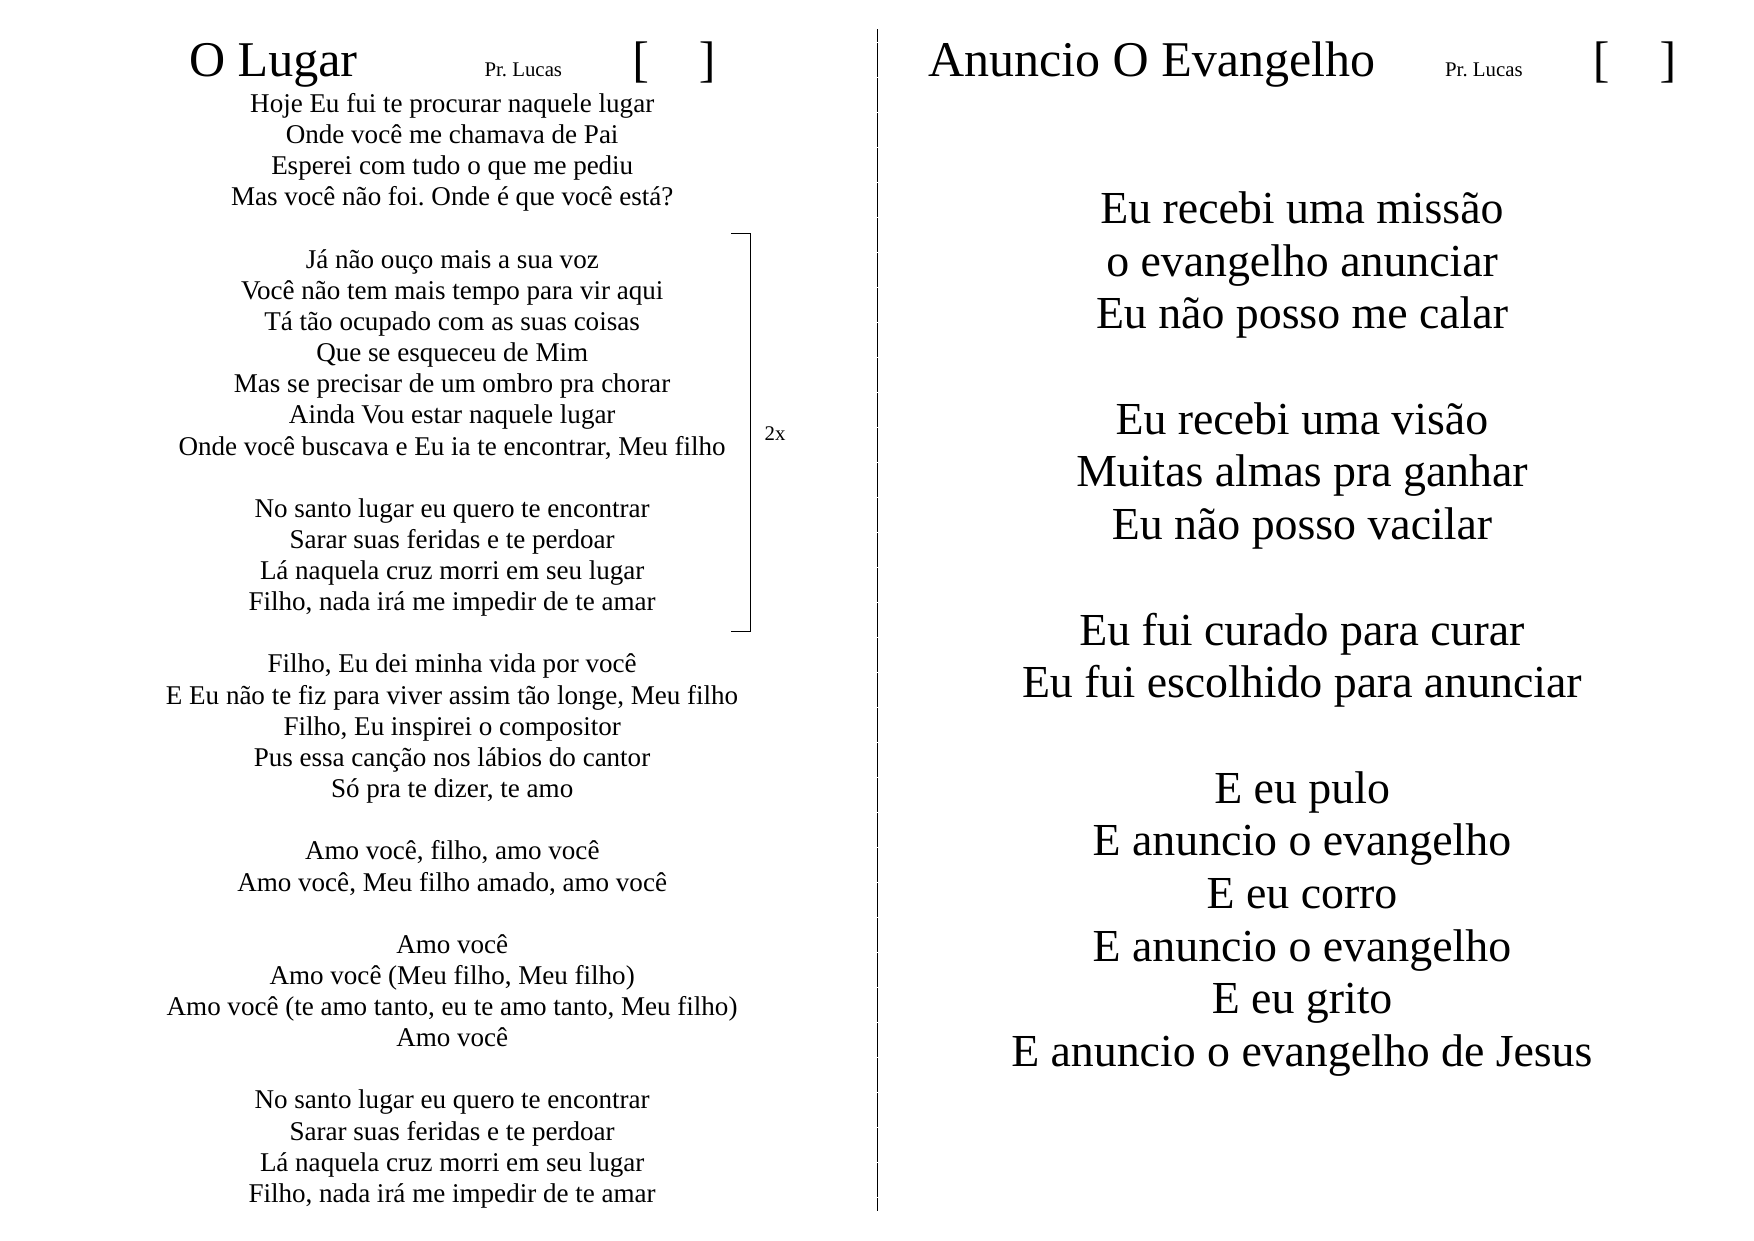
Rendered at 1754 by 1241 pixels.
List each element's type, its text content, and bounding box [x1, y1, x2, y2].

text [751, 274, 875, 305]
text Mas se precisar de um ombro pra chorar [29, 367, 750, 398]
text Só pra te dizer, te amo [29, 772, 875, 803]
text Tá tão ocupado com as suas coisas [29, 305, 750, 336]
text Filho, nada irá me impedir de te amar [29, 585, 750, 616]
text Onde você me chamava de Pai [29, 118, 875, 149]
text Anuncio O Evangelho Pr. Lucas [ ] [879, 29, 1724, 87]
text [751, 554, 875, 585]
text E eu pulo [879, 760, 1724, 813]
text No santo lugar eu quero te encontrar [29, 1084, 875, 1115]
text No santo lugar eu quero te encontrar [29, 492, 750, 523]
text Amo você (Meu filho, Meu filho) [29, 959, 875, 990]
text Eu recebi uma missão [879, 180, 1724, 233]
text E Eu não te fiz para viver assim tão longe, Meu filho [29, 679, 875, 710]
text Eu não posso vacilar [879, 497, 1724, 549]
text Hoje Eu fui te procurar naquele lugar [29, 87, 875, 118]
text Sarar suas feridas e te perdoar [29, 1115, 875, 1146]
text o evangelho anunciar [879, 233, 1724, 286]
text Onde você buscava e Eu ia te encontrar, Meu filho [751, 429, 875, 461]
text Você não tem mais tempo para vir aqui [29, 274, 750, 305]
text Ainda Vou estar naquele lugar [29, 398, 750, 429]
text Eu não posso me calar [879, 286, 1724, 338]
text [751, 305, 875, 336]
text Eu recebi uma visão [879, 391, 1724, 444]
text Muitas almas pra ganhar [879, 444, 1724, 497]
text E eu corro [879, 866, 1724, 918]
text Amo você (te amo tanto, eu te amo tanto, Meu filho) [29, 990, 875, 1021]
text [751, 492, 875, 523]
text Amo você [29, 928, 875, 959]
text E anuncio o evangelho [879, 813, 1724, 866]
text [751, 367, 875, 398]
text Onde você buscava e Eu ia te encontrar, Meu filho [29, 429, 750, 461]
text E anuncio o evangelho de Jesus [879, 1024, 1724, 1076]
text Esperei com tudo o que me pediu [29, 149, 875, 180]
text Eu fui escolhido para anunciar [879, 655, 1724, 707]
text [751, 336, 875, 367]
text Que se esqueceu de Mim [29, 336, 750, 367]
text E anuncio o evangelho [879, 918, 1724, 971]
text Lá naquela cruz morri em seu lugar [29, 1146, 875, 1177]
text Amo você, Meu filho amado, amo você [29, 866, 875, 897]
text Eu fui curado para curar [879, 602, 1724, 655]
text Filho, Eu inspirei o compositor [29, 710, 875, 741]
text [751, 523, 875, 554]
text Lá naquela cruz morri em seu lugar [29, 554, 750, 585]
text O Lugar Pr. Lucas [ ] [29, 29, 875, 87]
text Filho, nada irá me impedir de te amar [29, 1177, 875, 1208]
text Já não ouço mais a sua voz [29, 243, 750, 274]
text Pus essa canção nos lábios do cantor [29, 741, 875, 772]
text Sarar suas feridas e te perdoar [29, 523, 750, 554]
text E eu grito [879, 971, 1724, 1024]
text [751, 398, 875, 429]
text [751, 243, 875, 274]
text Filho, Eu dei minha vida por você [29, 648, 875, 679]
text [751, 585, 875, 616]
text Amo você, filho, amo você [29, 834, 875, 866]
text Amo você [29, 1021, 875, 1052]
text Mas você não foi. Onde é que você está? [29, 180, 875, 212]
